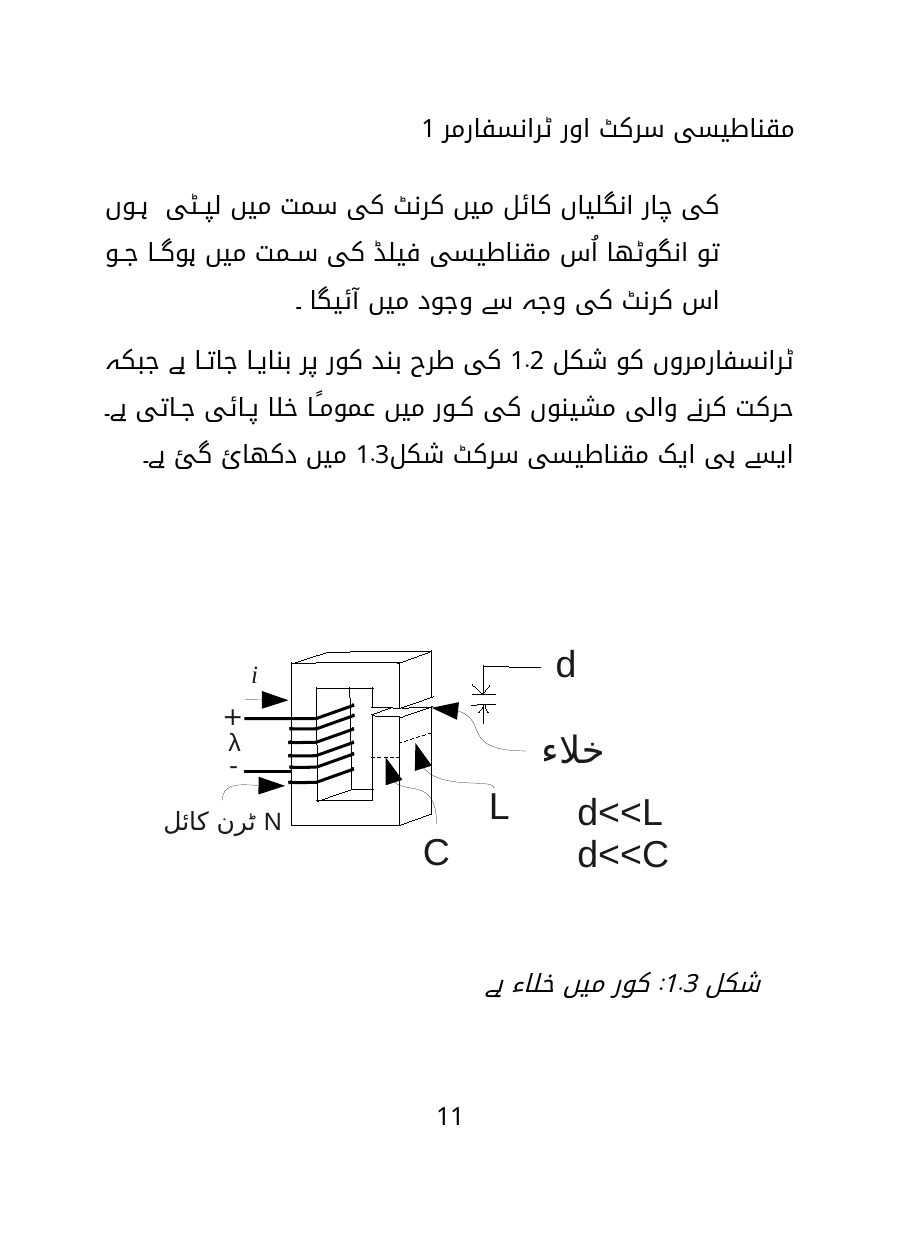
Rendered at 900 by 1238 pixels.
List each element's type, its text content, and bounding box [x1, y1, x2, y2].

list اگر ایک کائل کو دائیں ہاتھ سے یوں پکڑا جائے کہ ہاتھ کی چار انگلیاں کائل میں کرنٹ کی سمت میں لپٹی ہوں تو انگوٹھا اُس مقناطیسی فیلڈ کی سمت میں ہوگا جو اس کرنٹ کی وجہ سے وجود میں آئیگا ۔ [105, 182, 757, 324]
list ٹرانسفارمروں کو شکل 1.2 کی طرح بند کور پر بنایا جاتا ہے جبکہ حرکت کرنے والی مشینوں کی کور میں عمومًا خلا پائی جاتی ہے۔ ایسے ہی ایک مقناطیسی سرکٹ شکل1.3 میں دکھائ گئ ہے۔ [105, 337, 794, 479]
text شکل 1.3: کور میں خلاء ہے [140, 551, 760, 1007]
